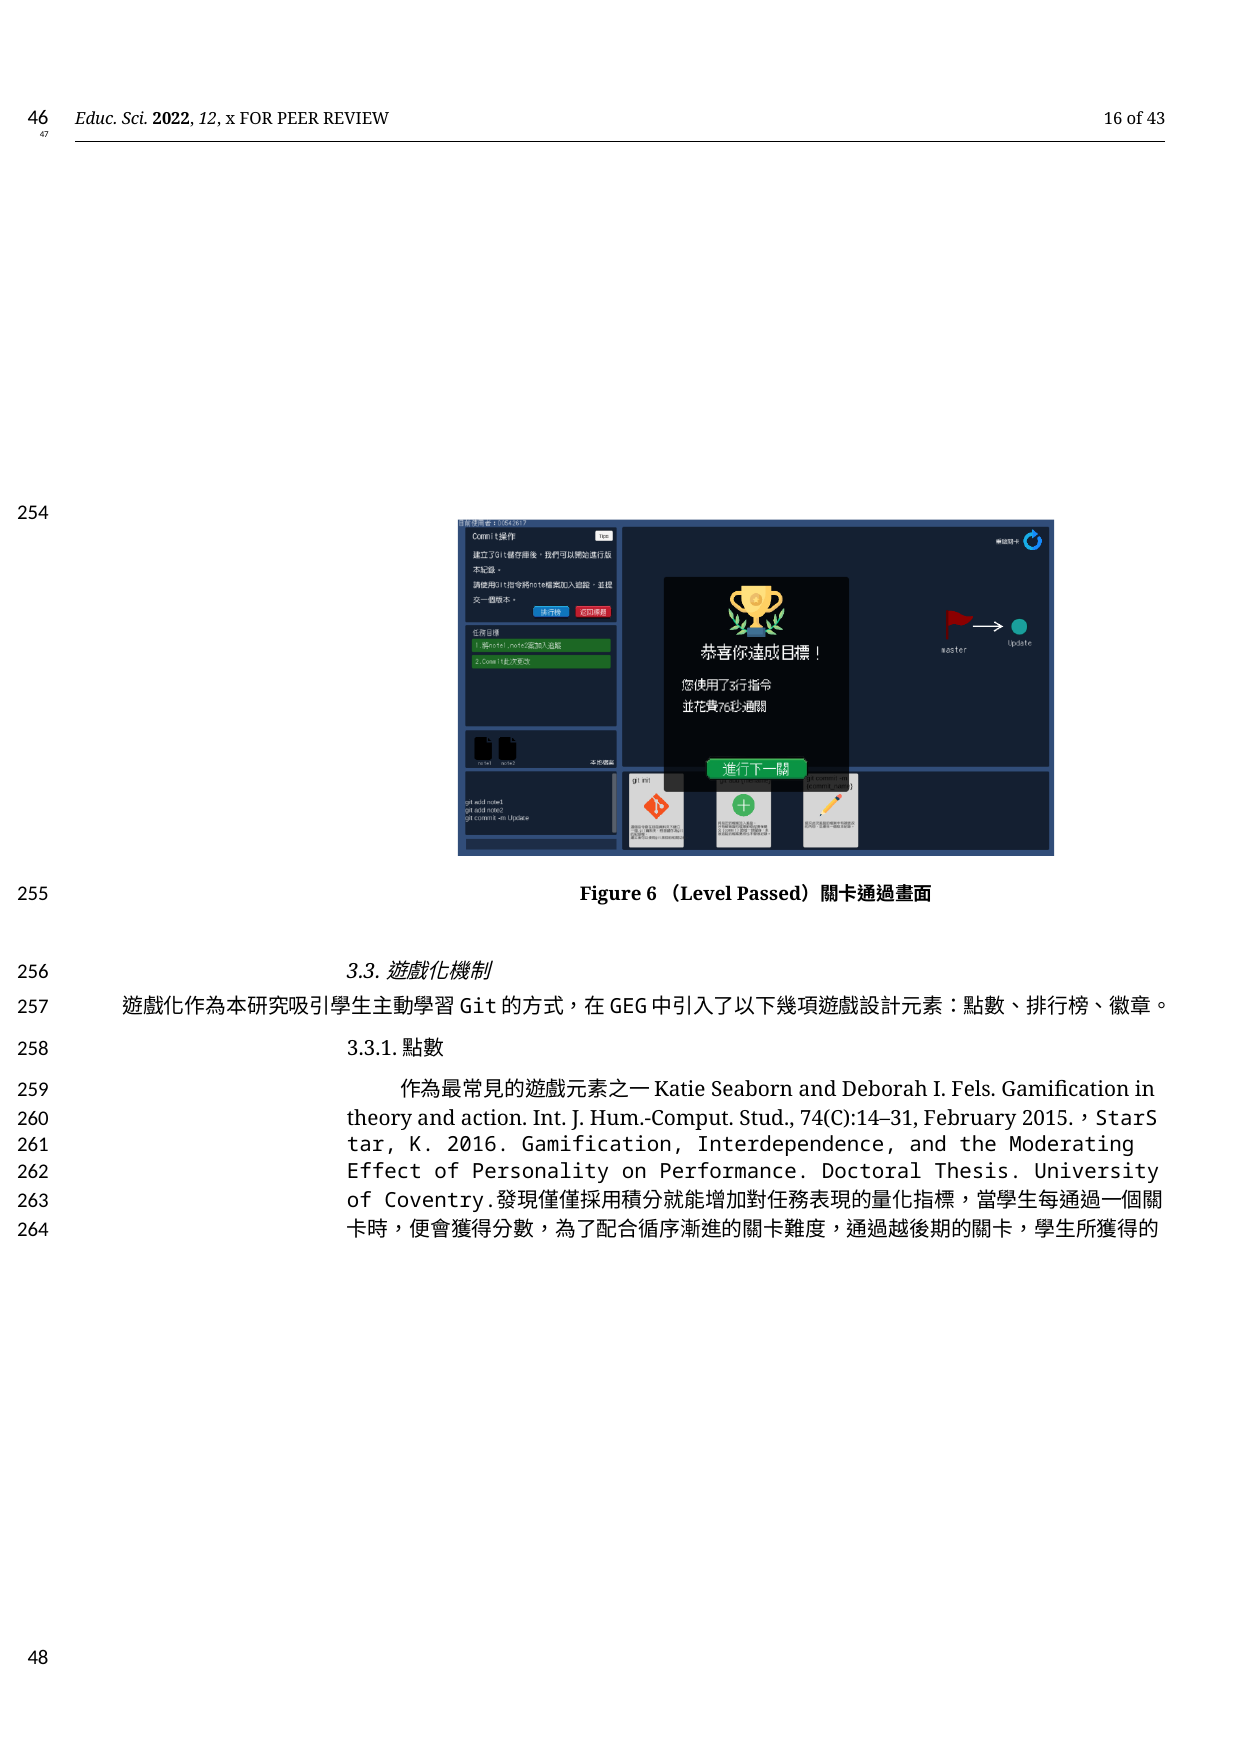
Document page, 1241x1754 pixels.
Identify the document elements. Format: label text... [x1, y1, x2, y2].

subtitle 3.3.1. 點數 [347, 1032, 1165, 1061]
subtitle 作為最常見的遊戲元素之一[12]，Star[29]發現僅僅採用積分就能增加對任務表現的量化指標，當學生每通過一個關卡時，便會獲得分數，為了配合循序漸進的關卡難度，通過越後期的關卡，學生所獲得的分數也會更多，使學生可以檢視自己的學習進度，而分數作為排行榜的排序依據之一，玩家可以在起始選單中開啟總排行榜查看自己的分數。 [347, 1073, 1165, 1243]
subtitle 遊戲化作為本研究吸引學生主動學習Git的方式，在GEG中引入了以下幾項遊戲設計元素：點數、排行榜、徽章。 [75, 991, 1165, 1020]
text Figure 6 （Level Passed）關卡通過畫面 [347, 880, 1165, 906]
subtitle 3.3. 遊戲化機制 [347, 956, 1165, 985]
